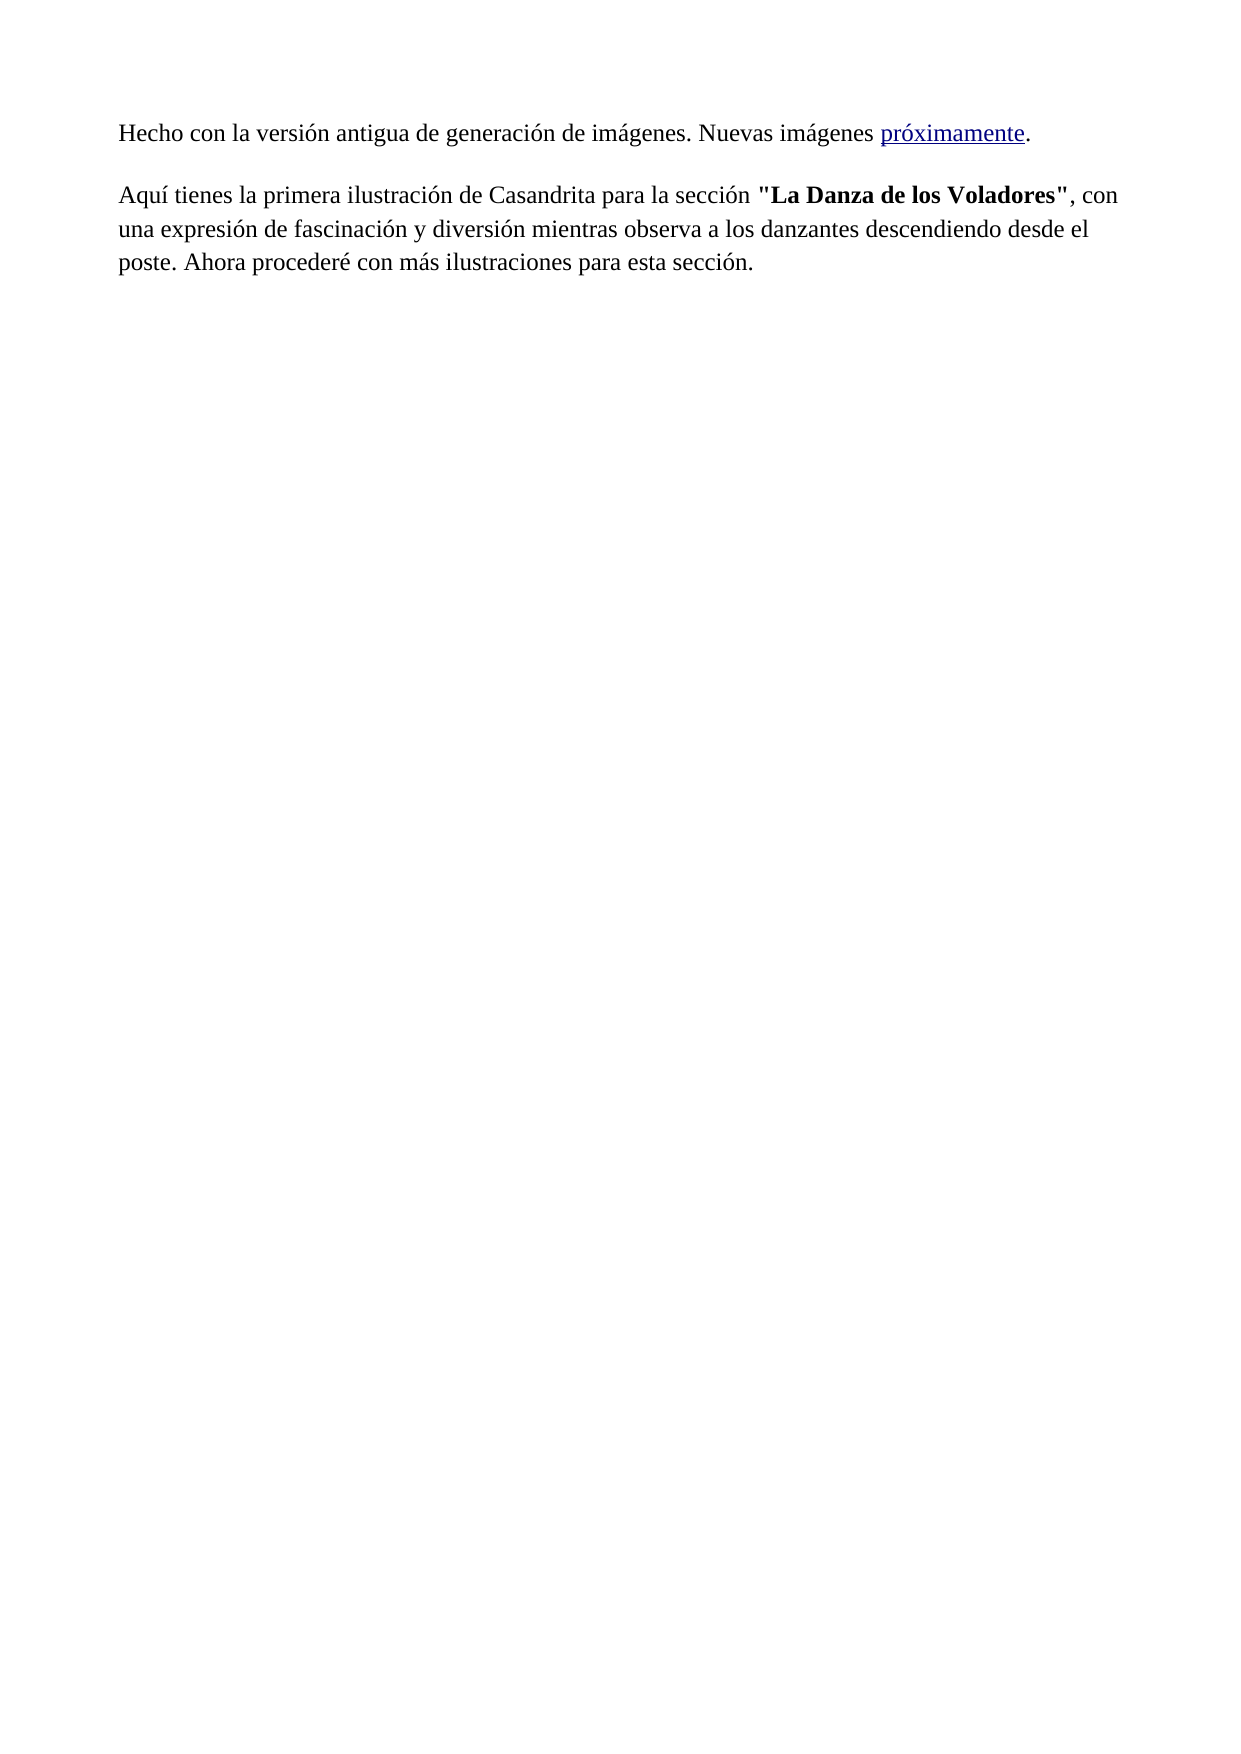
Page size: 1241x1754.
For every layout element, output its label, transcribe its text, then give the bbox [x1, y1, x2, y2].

text Hecho con la versión antigua de generación de imágenes. Nuevas imágenes próximamente. [118, 118, 1122, 147]
text Aquí tienes la primera ilustración de Casandrita para la sección "La Danza de los Voladores", con una expresión de fascinación y diversión mientras observa a los danzantes descendiendo desde el poste. Ahora procederé con más ilustraciones para esta sección. [118, 181, 1122, 275]
